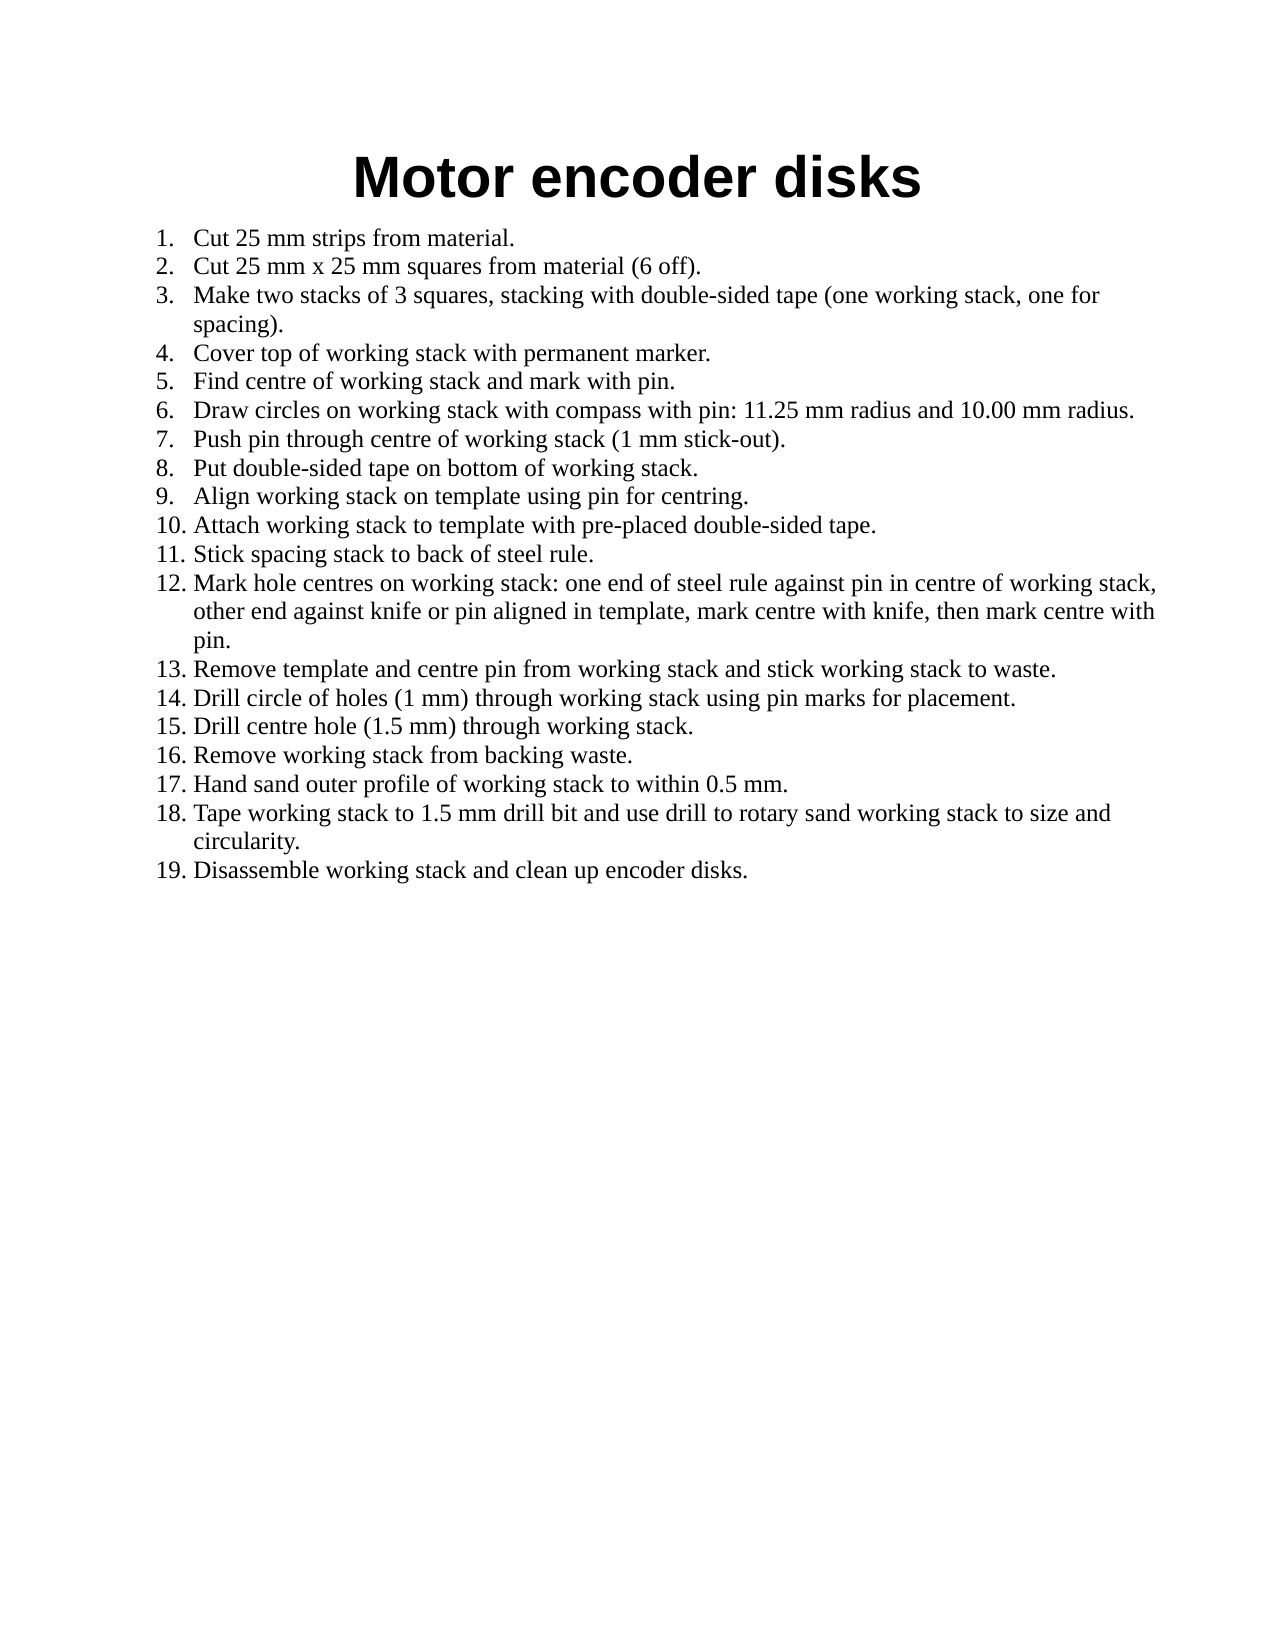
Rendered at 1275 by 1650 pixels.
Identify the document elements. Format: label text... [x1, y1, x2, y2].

list Cut 25 mm x 25 mm squares from material (6 off). [156, 251, 1157, 280]
list Align working stack on template using pin for centring. [156, 481, 1157, 510]
list Attach working stack to template with pre-placed double-sided tape. [156, 510, 1157, 539]
list Hand sand outer profile of working stack to within 0.5 mm. [156, 769, 1157, 798]
list Stick spacing stack to back of steel rule. [156, 539, 1157, 568]
list Drill centre hole (1.5 mm) through working stack. [156, 711, 1157, 740]
list Push pin through centre of working stack (1 mm stick-out). [156, 424, 1157, 453]
list Find centre of working stack and mark with pin. [156, 366, 1157, 395]
list Cover top of working stack with permanent marker. [156, 338, 1157, 366]
list Make two stacks of 3 squares, stacking with double-sided tape (one working stack, one for spacing). [156, 280, 1157, 338]
list Tape working stack to 1.5 mm drill bit and use drill to rotary sand working stack to size and circularity. [156, 798, 1157, 855]
list Drill circle of holes (1 mm) through working stack using pin marks for placement. [156, 683, 1157, 711]
list Mark hole centres on working stack: one end of steel rule against pin in centre of working stack, other end against knife or pin aligned in template, mark centre with knife, then mark centre with pin. [156, 568, 1157, 654]
list Remove template and centre pin from working stack and stick working stack to waste. [156, 654, 1157, 683]
list Draw circles on working stack with compass with pin: 11.25 mm radius and 10.00 mm radius. [156, 395, 1157, 424]
list Remove working stack from backing waste. [156, 740, 1157, 769]
list Cut 25 mm strips from material. [156, 223, 1157, 251]
title Motor encoder disks [118, 143, 1157, 210]
list Disassemble working stack and clean up encoder disks. [156, 855, 1157, 884]
list Put double-sided tape on bottom of working stack. [156, 453, 1157, 481]
